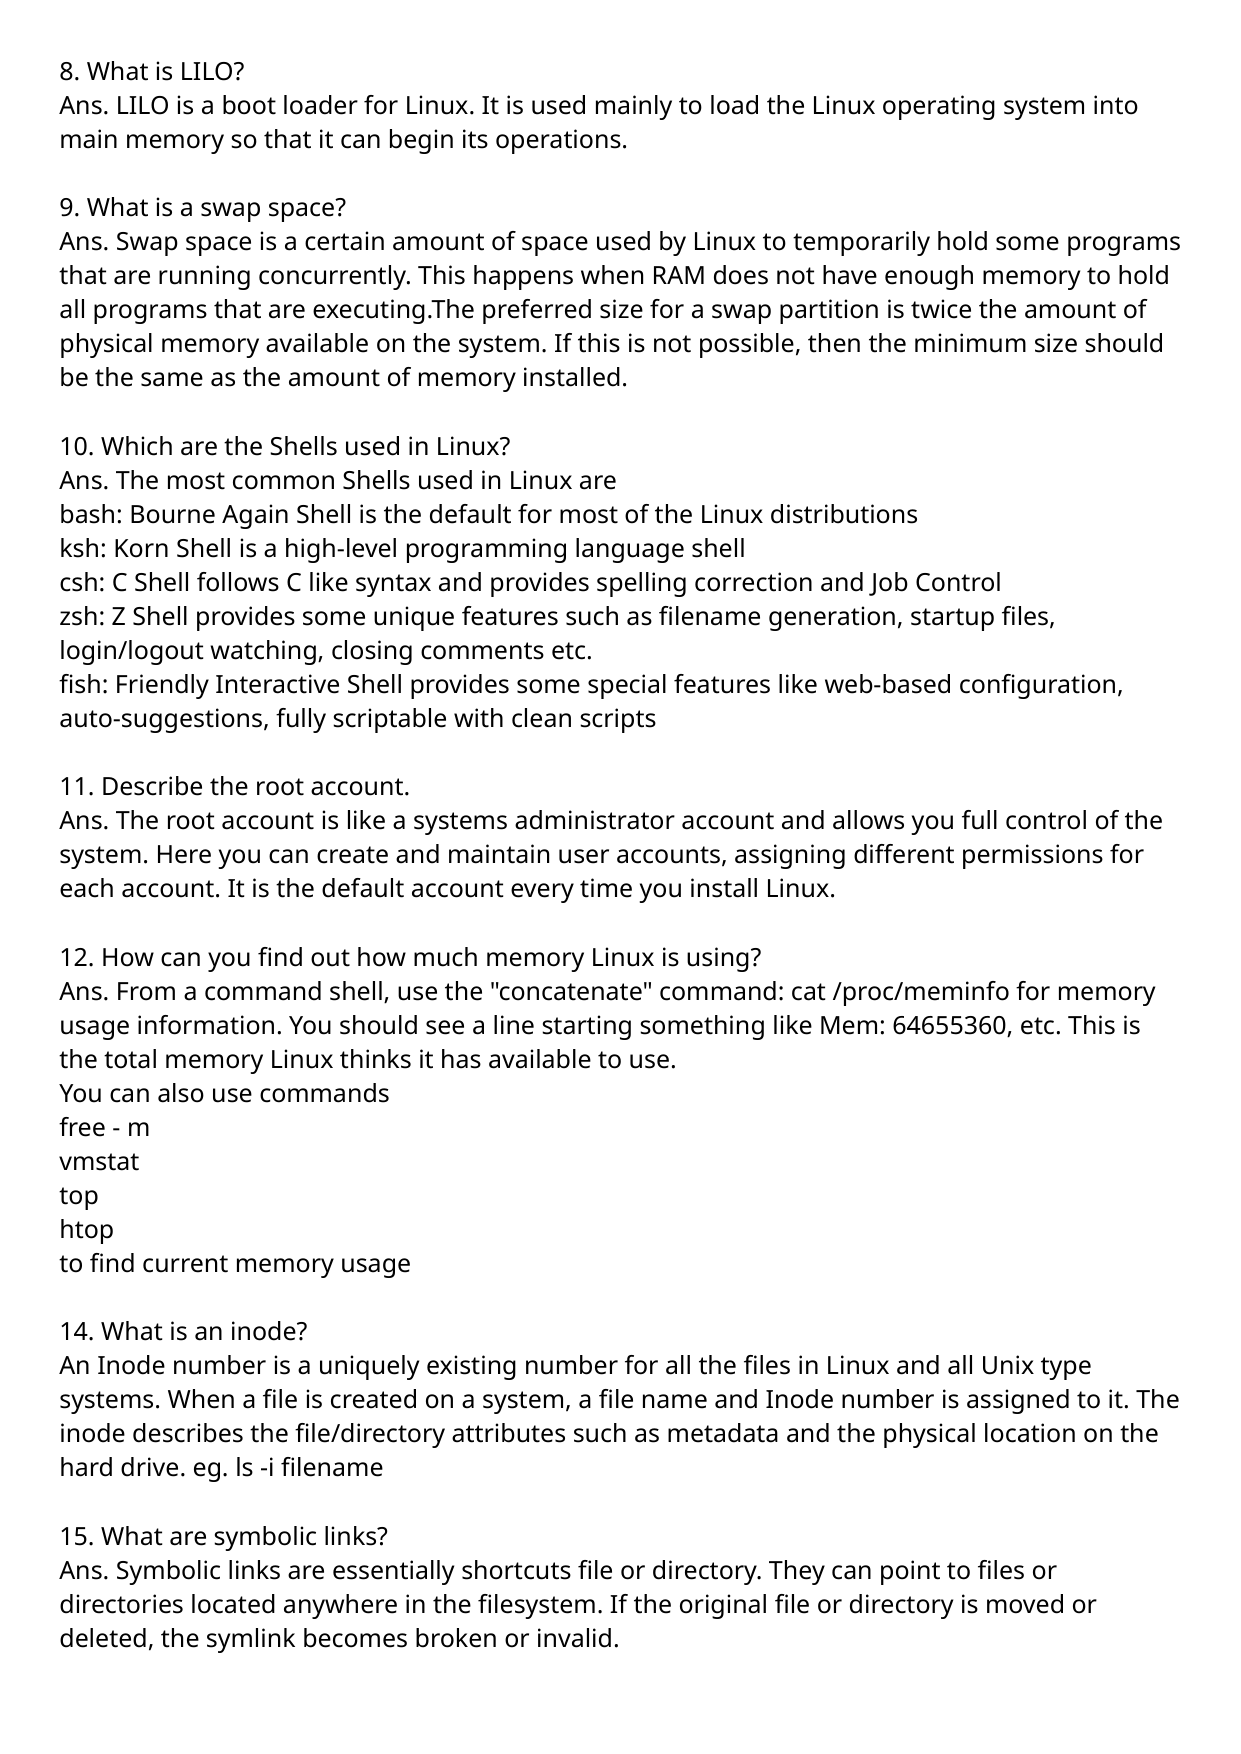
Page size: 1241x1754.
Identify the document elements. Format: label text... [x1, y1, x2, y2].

text Ans. LILO is a boot loader for Linux. It is used mainly to load the Linux operating system into main memory so that it can begin its operations. [59, 88, 1184, 156]
text Ans. From a command shell, use the "concatenate" command: cat /proc/meminfo for memory usage information. You should see a line starting something like Mem: 64655360, etc. This is the total memory Linux thinks it has available to use. [59, 973, 1184, 1075]
text zsh: Z Shell provides some unique features such as filename generation, startup files, login/logout watching, closing comments etc. [59, 598, 1184, 667]
text Ans. Swap space is a certain amount of space used by Linux to temporarily hold some programs that are running concurrently. This happens when RAM does not have enough memory to hold all programs that are executing.The preferred size for a swap partition is twice the amount of physical memory available on the system. If this is not possible, then the minimum size should be the same as the amount of memory installed. [59, 224, 1184, 394]
text bash: Bourne Again Shell is the default for most of the Linux distributions [59, 496, 1184, 530]
text 15. What are symbolic links? [59, 1518, 1184, 1552]
text Ans. The root account is like a systems administrator account and allows you full control of the system. Here you can create and maintain user accounts, assigning different permissions for each account. It is the default account every time you install Linux. [59, 803, 1184, 905]
text vmstat [59, 1143, 1184, 1178]
text Ans. Symbolic links are essentially shortcuts file or directory. They can point to files or directories located anywhere in the filesystem. If the original file or directory is moved or deleted, the symlink becomes broken or invalid. [59, 1552, 1184, 1654]
text to find current memory usage [59, 1246, 1184, 1280]
text ksh: Korn Shell is a high-level programming language shell [59, 530, 1184, 564]
text 11. Describe the root account. [59, 769, 1184, 803]
text 14. What is an inode? [59, 1314, 1184, 1348]
text fish: Friendly Interactive Shell provides some special features like web-based configuration, auto-suggestions, fully scriptable with clean scripts [59, 667, 1184, 735]
text An Inode number is a uniquely existing number for all the files in Linux and all Unix type systems. When a file is created on a system, a file name and Inode number is assigned to it. The inode describes the file/directory attributes such as metadata and the physical location on the hard drive. eg. ls -i filename [59, 1348, 1184, 1484]
text free - m [59, 1109, 1184, 1143]
text csh: C Shell follows C like syntax and provides spelling correction and Job Control [59, 564, 1184, 598]
text 10. Which are the Shells used in Linux? [59, 428, 1184, 462]
text Ans. The most common Shells used in Linux are [59, 462, 1184, 496]
text 9. What is a swap space? [59, 190, 1184, 224]
text You can also use commands [59, 1075, 1184, 1109]
text htop [59, 1212, 1184, 1246]
text 12. How can you find out how much memory Linux is using? [59, 939, 1184, 973]
text 8. What is LILO? [59, 53, 1184, 88]
text top [59, 1178, 1184, 1212]
